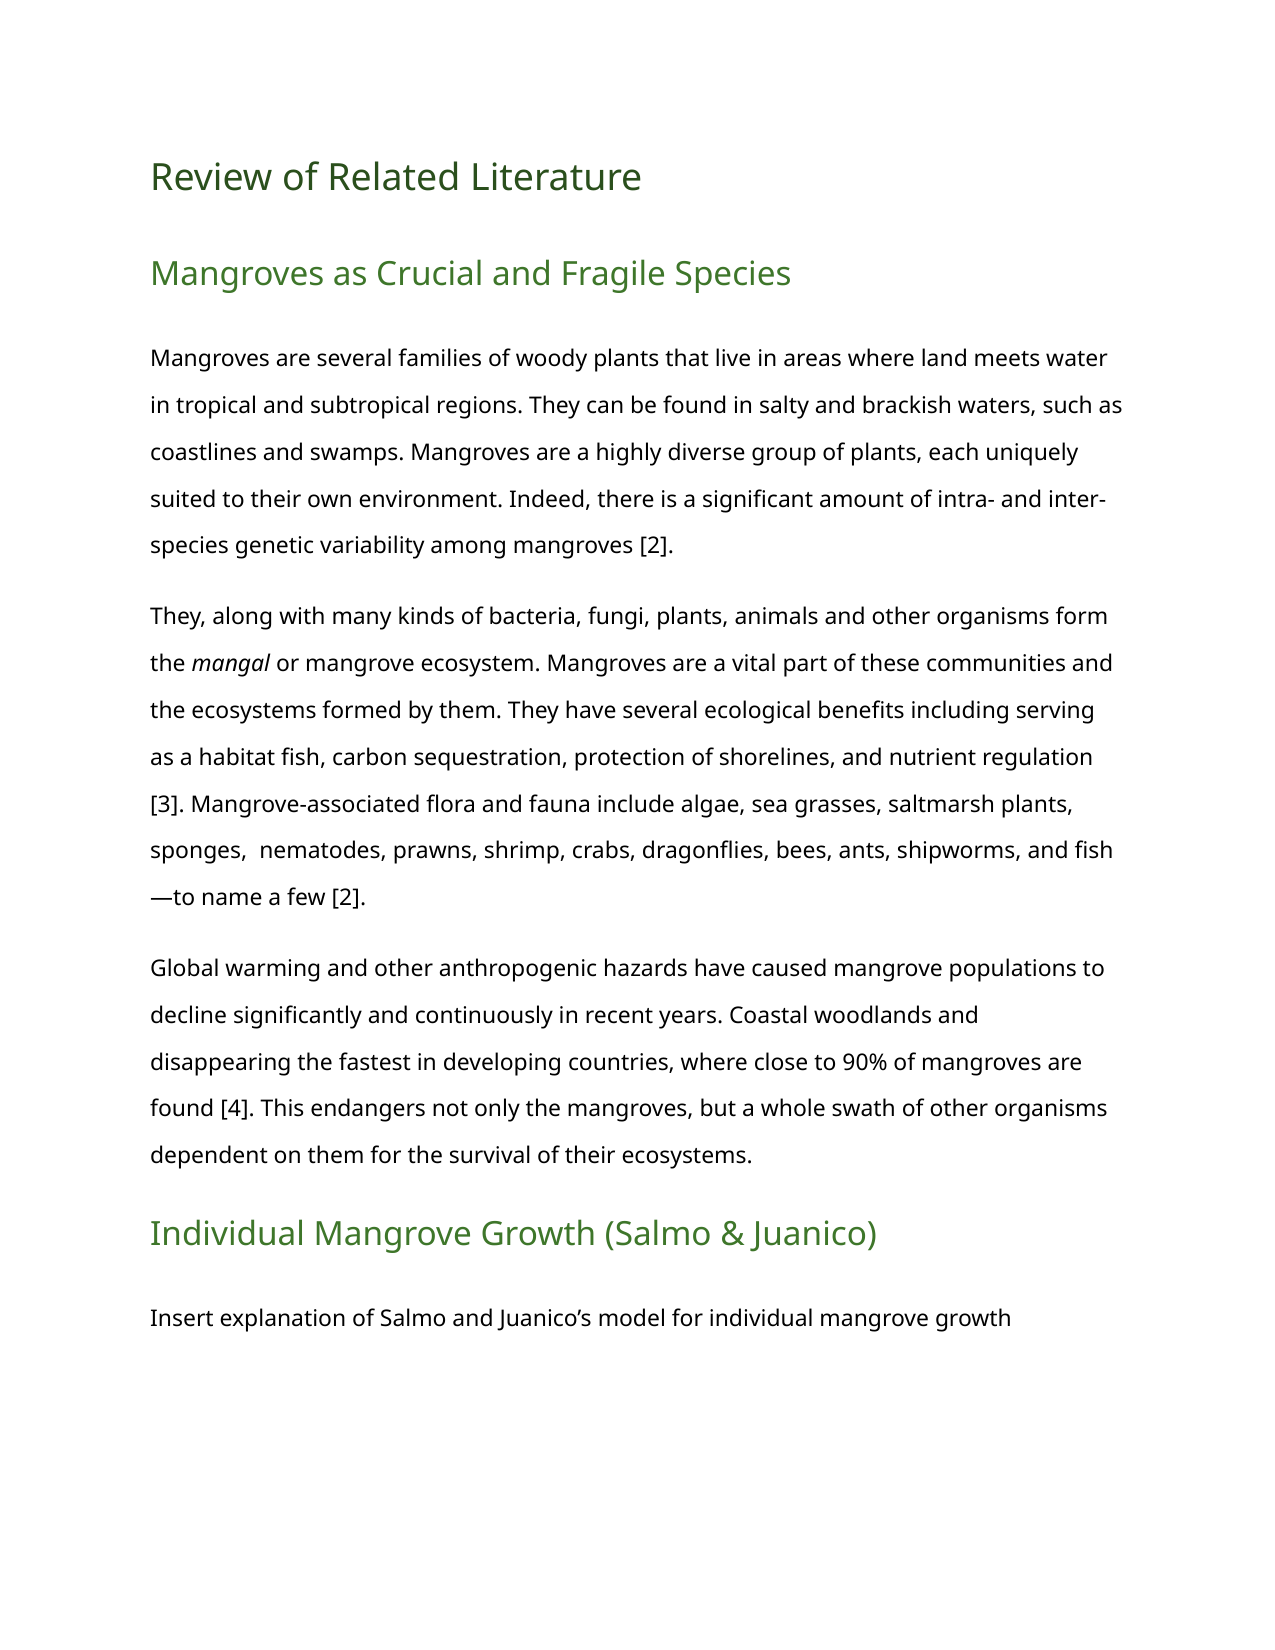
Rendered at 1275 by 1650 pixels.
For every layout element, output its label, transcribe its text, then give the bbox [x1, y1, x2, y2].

text Mangroves are several families of woody plants that live in areas where land meets water in tropical and subtropical regions. They can be found in salty and brackish waters, such as coastlines and swamps. Mangroves are a highly diverse group of plants, each uniquely suited to their own environment. Indeed, there is a significant amount of intra- and inter-species genetic variability among mangroves [2]. [150, 342, 1125, 561]
subtitle Mangroves as Crucial and Fragile Species [150, 250, 1125, 296]
subtitle Individual Mangrove Growth (Salmo & Juanico) [150, 1210, 1125, 1255]
text They, along with many kinds of bacteria, fungi, plants, animals and other organisms form the mangal or mangrove ecosystem. Mangroves are a vital part of these communities and the ecosystems formed by them. They have several ecological benefits including serving as a habitat fish, carbon sequestration, protection of shorelines, and nutrient regulation [3]. Mangrove-associated flora and fauna include algae, sea grasses, saltmarsh plants, sponges, nematodes, prawns, shrimp, crabs, dragonflies, bees, ants, shipworms, and fish—to name a few [2]. [150, 600, 1125, 912]
subtitle Review of Related Literature [150, 150, 1125, 201]
text Global warming and other anthropogenic hazards have caused mangrove populations to decline significantly and continuously in recent years. Coastal woodlands and disappearing the fastest in developing countries, where close to 90% of mangroves are found [4]. This endangers not only the mangroves, but a whole swath of other organisms dependent on them for the survival of their ecosystems. [150, 952, 1125, 1171]
text Insert explanation of Salmo and Juanico’s model for individual mangrove growth [150, 1302, 1125, 1333]
